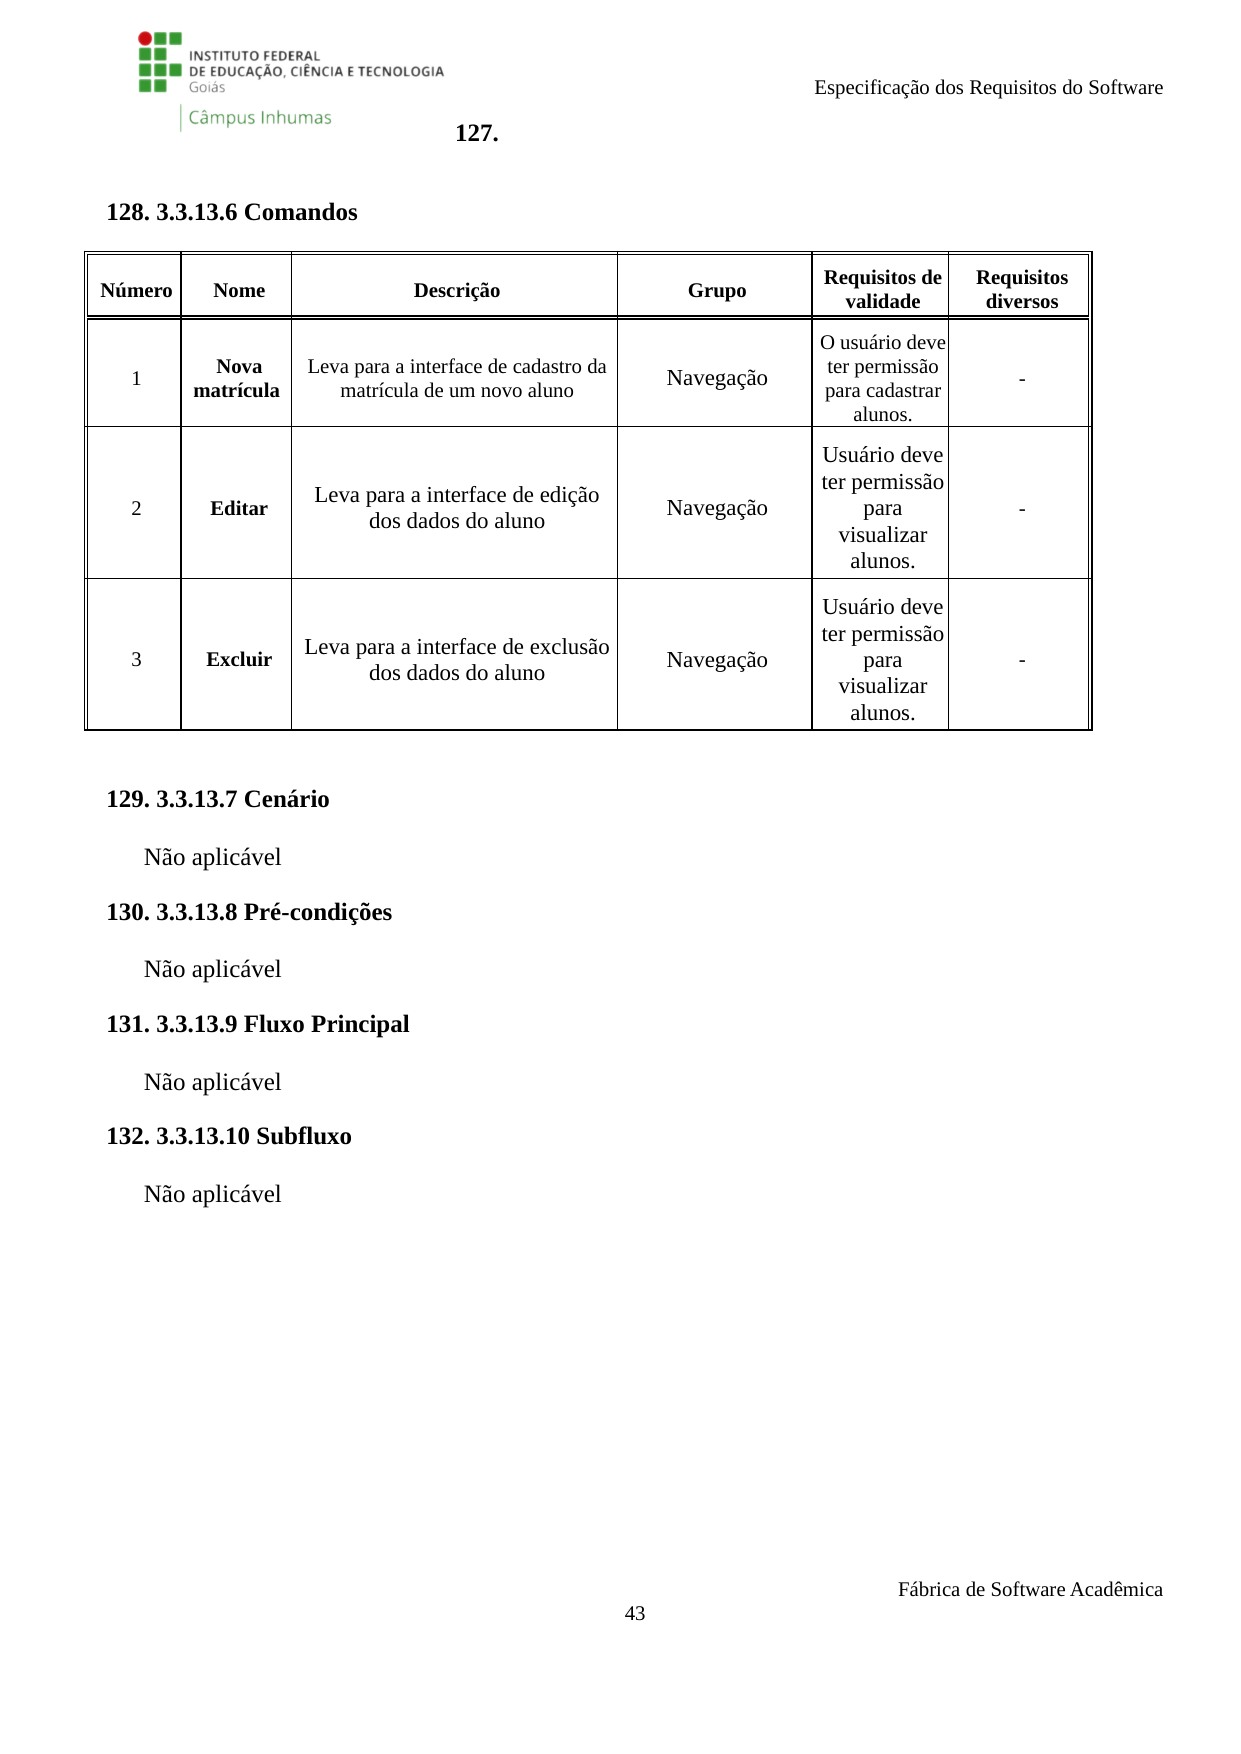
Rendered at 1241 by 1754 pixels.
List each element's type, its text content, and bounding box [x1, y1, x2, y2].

text Não aplicável [106, 1175, 1163, 1209]
table_header Grupo [618, 255, 811, 315]
table_cell Navegação [618, 579, 811, 729]
table_header Requisitos de validade [813, 255, 948, 315]
table_cell 3 [88, 579, 180, 729]
table_cell Usuário deve ter permissão para visualizar alunos. [813, 579, 948, 729]
table_cell Usuário deve ter permissão para visualizar alunos. [813, 427, 948, 577]
table_header Descrição [292, 255, 617, 315]
table_cell O usuário deve ter permissão para cadastrar alunos. [813, 320, 948, 426]
table_cell Leva para a interface de cadastro da matrícula de um novo aluno [292, 320, 617, 426]
table_cell - [949, 427, 1088, 577]
text Não aplicável [106, 951, 1163, 984]
table_cell Navegação [618, 427, 811, 577]
text Não aplicável [106, 1063, 1163, 1096]
table_cell Editar [182, 427, 291, 577]
table_cell 1 [88, 320, 180, 426]
table_header Número [88, 255, 180, 315]
text Não aplicável [106, 838, 1163, 872]
table_cell - [949, 579, 1088, 729]
list 3.3.13.7 Cenário [106, 784, 1163, 813]
list 3.3.13.8 Pré-condições [106, 897, 1163, 926]
table_cell Nova matrícula [182, 320, 291, 426]
table_cell Leva para a interface de edição dos dados do aluno [292, 427, 617, 577]
table_cell Navegação [618, 320, 811, 426]
table_cell - [949, 320, 1088, 426]
table_cell Excluir [182, 579, 291, 729]
list 3.3.13.10 Subfluxo [106, 1121, 1163, 1150]
list 3.3.13.6 Comandos [106, 197, 1163, 226]
table_header Requisitos diversos [949, 255, 1088, 315]
table_cell 2 [88, 427, 180, 577]
list 3.3.13.9 Fluxo Principal [106, 1009, 1163, 1038]
table_cell Leva para a interface de exclusão dos dados do aluno [292, 579, 617, 729]
table_header Nome [182, 255, 291, 315]
